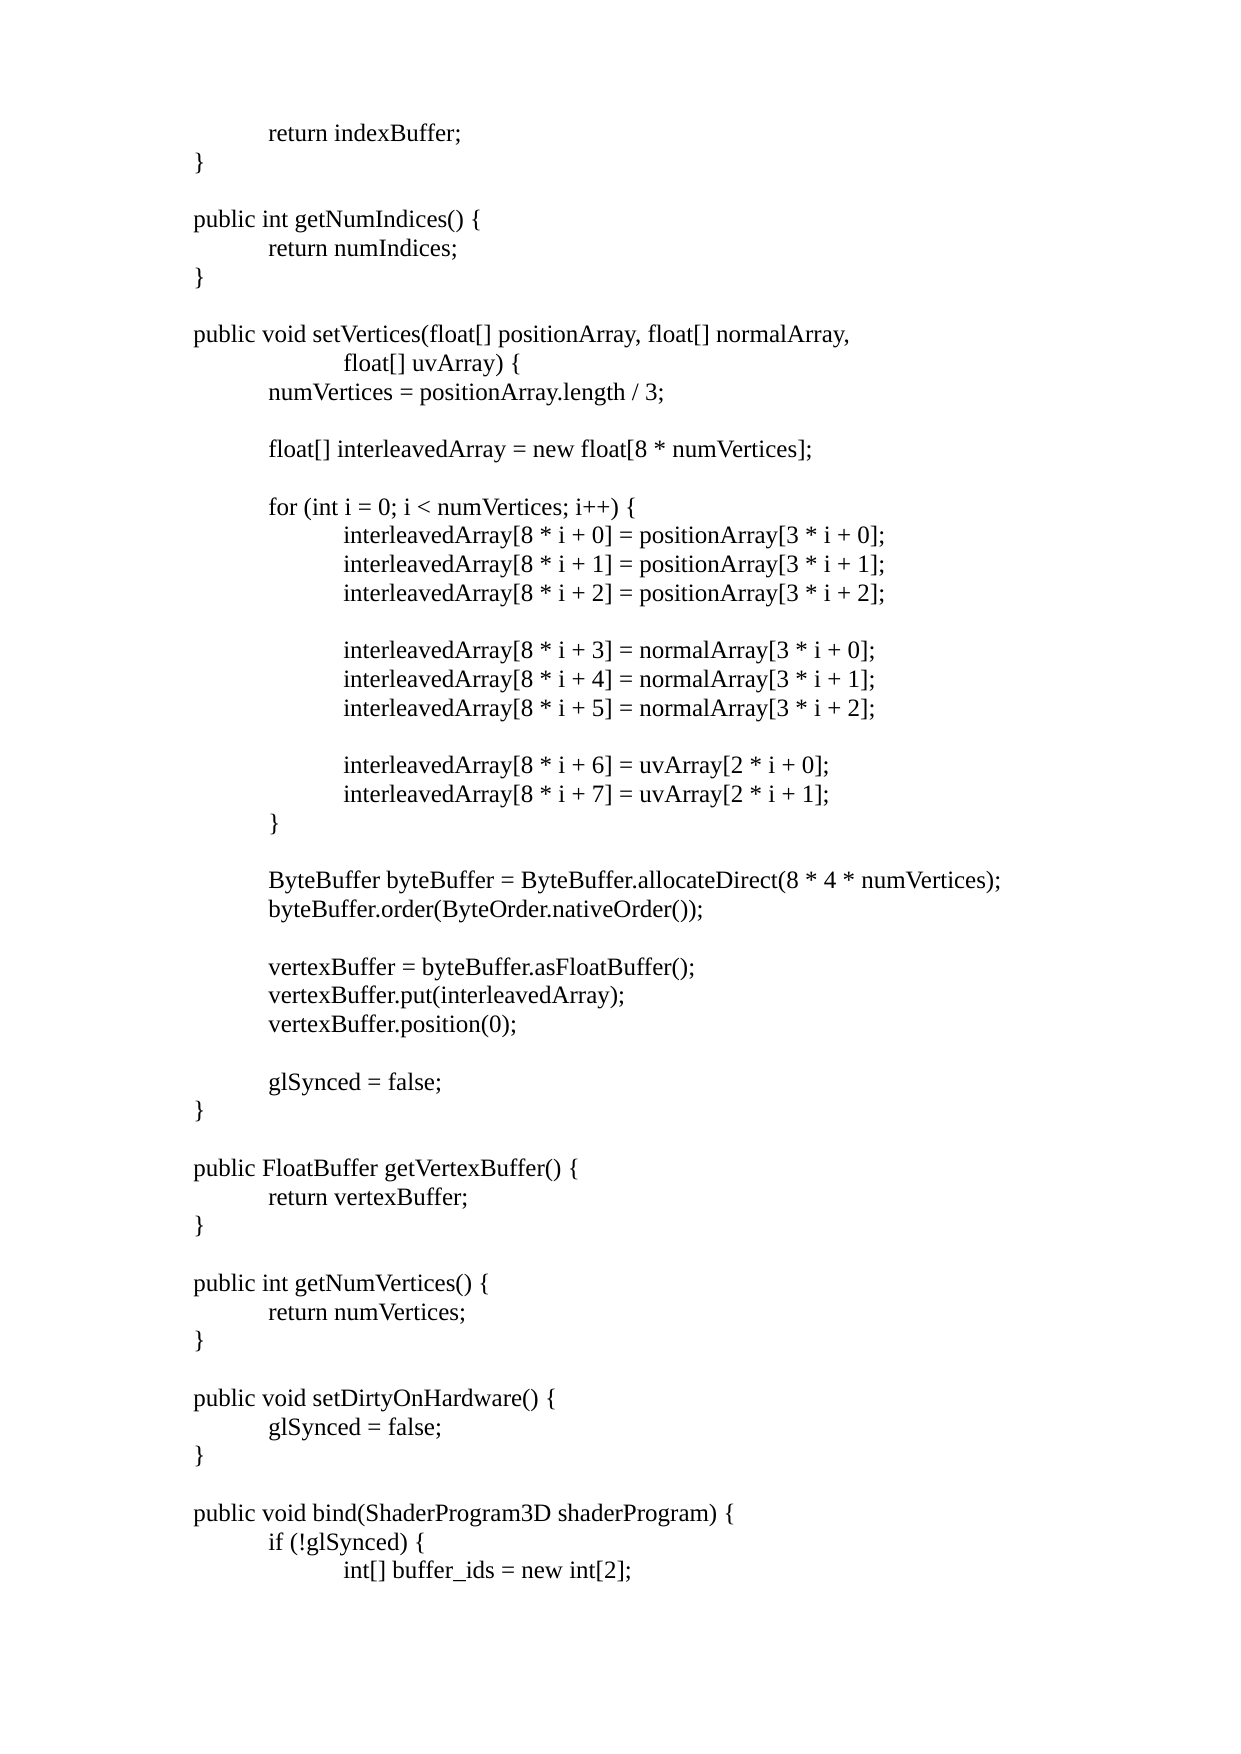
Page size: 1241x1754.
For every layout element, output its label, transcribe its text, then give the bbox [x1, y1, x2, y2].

text if (!glSynced) { [118, 1527, 1122, 1556]
text return indexBuffer; [118, 118, 1122, 147]
text interleavedArray[8 * i + 6] = uvArray[2 * i + 0]; [118, 751, 1122, 779]
text int[] buffer_ids = new int[2]; [118, 1556, 1122, 1584]
text byteBuffer.order(ByteOrder.nativeOrder()); [118, 894, 1122, 923]
text public FloatBuffer getVertexBuffer() { [118, 1153, 1122, 1182]
text interleavedArray[8 * i + 4] = normalArray[3 * i + 1]; [118, 664, 1122, 693]
text } [118, 1441, 1122, 1469]
text public void setVertices(float[] positionArray, float[] normalArray, [118, 319, 1122, 348]
text vertexBuffer.put(interleavedArray); [118, 981, 1122, 1009]
text interleavedArray[8 * i + 2] = positionArray[3 * i + 2]; [118, 578, 1122, 607]
text glSynced = false; [118, 1067, 1122, 1096]
text vertexBuffer = byteBuffer.asFloatBuffer(); [118, 952, 1122, 981]
text interleavedArray[8 * i + 5] = normalArray[3 * i + 2]; [118, 693, 1122, 722]
text float[] uvArray) { [118, 348, 1122, 377]
text return vertexBuffer; [118, 1182, 1122, 1211]
text interleavedArray[8 * i + 0] = positionArray[3 * i + 0]; [118, 521, 1122, 549]
text } [118, 1096, 1122, 1124]
text return numVertices; [118, 1297, 1122, 1326]
text public void bind(ShaderProgram3D shaderProgram) { [118, 1498, 1122, 1527]
text interleavedArray[8 * i + 7] = uvArray[2 * i + 1]; [118, 779, 1122, 808]
text glSynced = false; [118, 1412, 1122, 1441]
text public int getNumVertices() { [118, 1268, 1122, 1297]
text } [118, 262, 1122, 291]
text numVertices = positionArray.length / 3; [118, 377, 1122, 406]
text } [118, 147, 1122, 176]
text public int getNumIndices() { [118, 204, 1122, 233]
text for (int i = 0; i < numVertices; i++) { [118, 492, 1122, 521]
text ByteBuffer byteBuffer = ByteBuffer.allocateDirect(8 * 4 * numVertices); [118, 866, 1122, 894]
text vertexBuffer.position(0); [118, 1009, 1122, 1038]
text public void setDirtyOnHardware() { [118, 1383, 1122, 1412]
text } [118, 1326, 1122, 1354]
text interleavedArray[8 * i + 1] = positionArray[3 * i + 1]; [118, 549, 1122, 578]
text } [118, 1211, 1122, 1239]
text interleavedArray[8 * i + 3] = normalArray[3 * i + 0]; [118, 636, 1122, 664]
text } [118, 808, 1122, 837]
text return numIndices; [118, 233, 1122, 262]
text float[] interleavedArray = new float[8 * numVertices]; [118, 434, 1122, 463]
